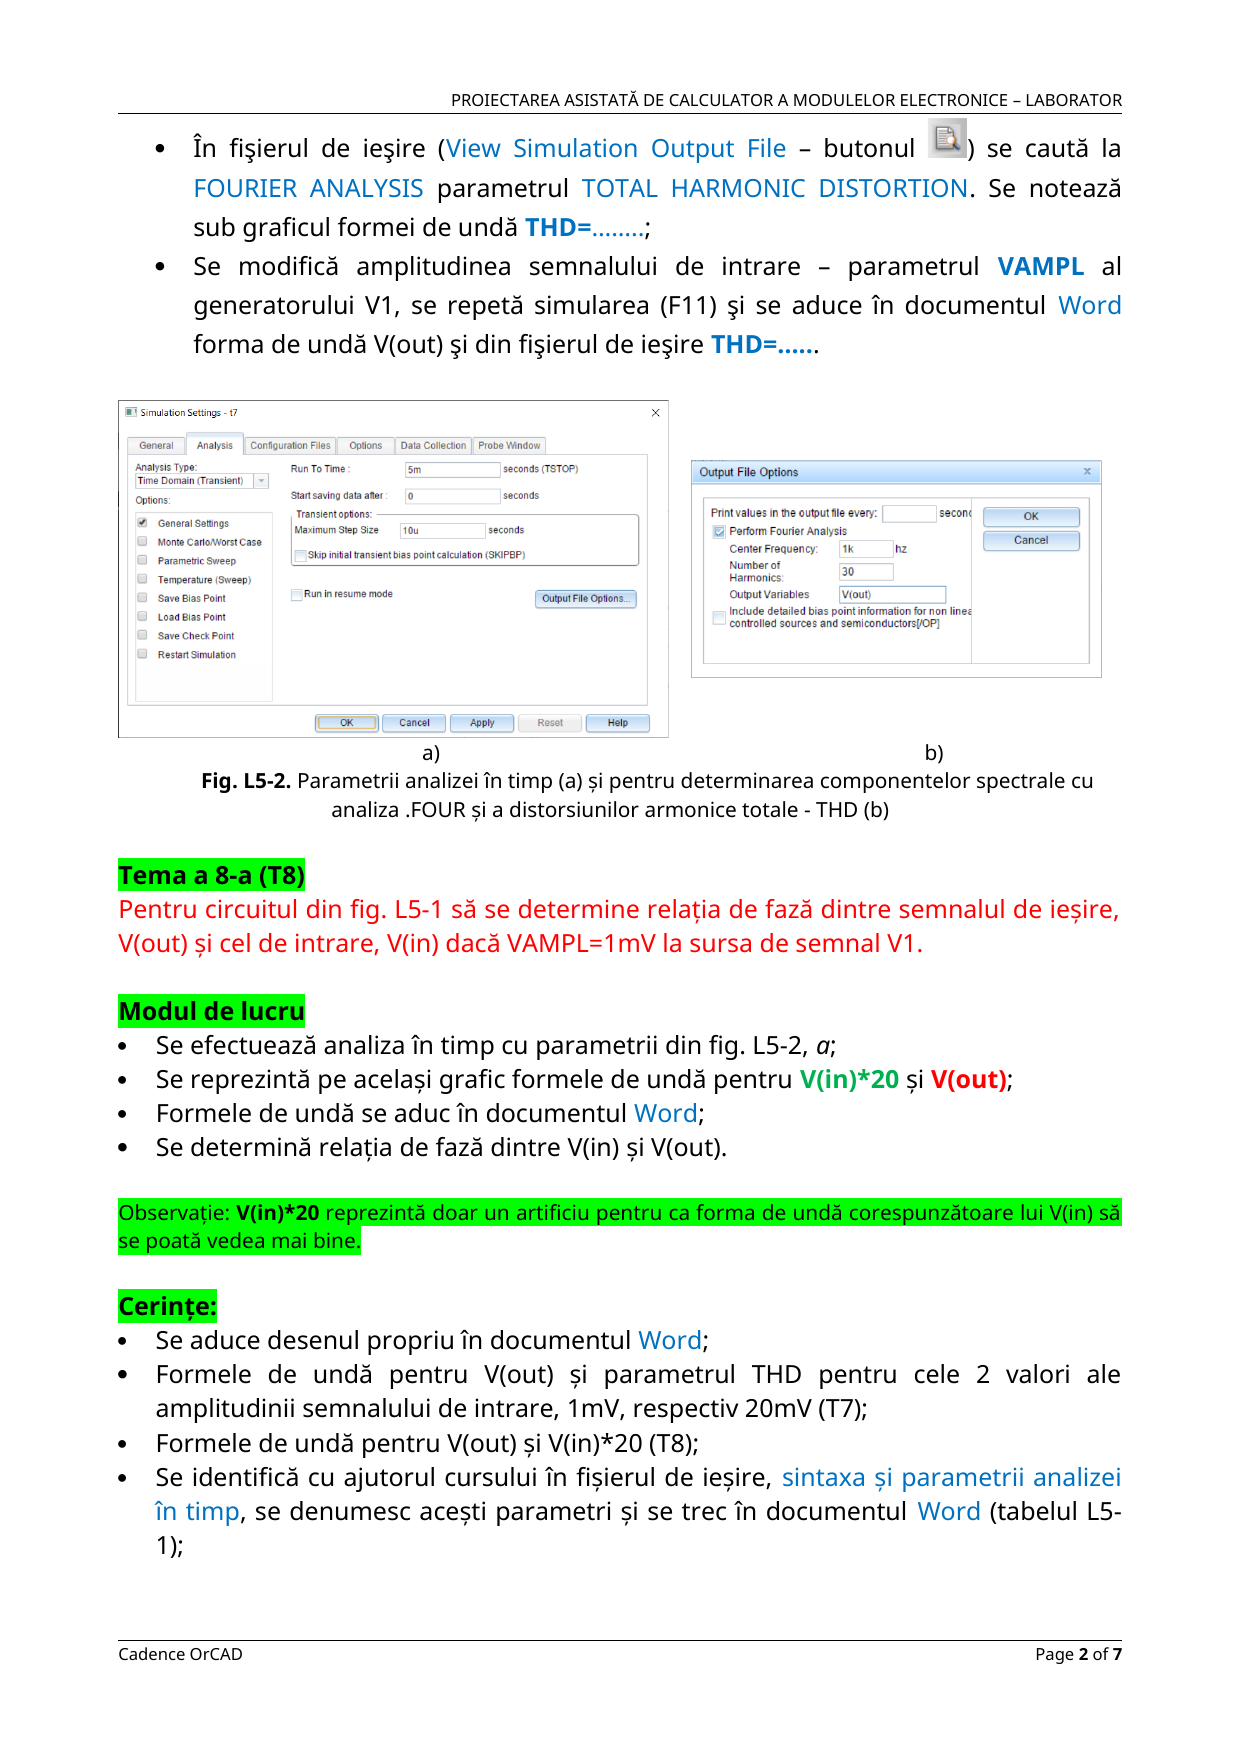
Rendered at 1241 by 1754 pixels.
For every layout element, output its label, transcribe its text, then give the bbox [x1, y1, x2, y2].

list Se reprezintă pe acelaşi grafic formele de undă pentru V(in)*20 şi V(out); [118, 1062, 1122, 1096]
list Se determină relația de fază dintre V(in) și V(out). [118, 1130, 1122, 1164]
table_cell a) [107, 738, 680, 766]
list Formele de undă pentru V(out) şi parametrul THD pentru cele 2 valori ale amplitudinii semnalului de intrare, 1mV, respectiv 20mV (T7); [118, 1357, 1122, 1425]
table_header [107, 400, 118, 738]
table_cell b) [680, 738, 1113, 766]
list În fişierul de ieşire (View Simulation Output File – butonul ) se caută la FOURIER ANALYSIS parametrul TOTAL HARMONIC DISTORTION. Se notează sub graficul formei de undă THD=……..; [156, 118, 1122, 243]
picture [927, 118, 967, 158]
list Se modifică amplitudinea semnalului de intrare – parametrul VAMPL al generatorului V1, se repetă simularea (F11) şi se aduce în documentul Word forma de undă V(out) şi din fişierul de ieşire THD=…... [156, 249, 1122, 361]
picture [118, 400, 669, 738]
text Cerințe: [118, 1289, 1122, 1323]
text Tema a 8-a (T8) [118, 857, 1122, 891]
list Formele de undă pentru V(out) şi V(in)*20 (T8); [118, 1425, 1122, 1459]
table_header [669, 400, 680, 738]
list Se aduce desenul propriu în documentul Word; [118, 1323, 1122, 1357]
list Formele de undă se aduc în documentul Word; [118, 1096, 1122, 1130]
text Modul de lucru [118, 994, 1122, 1028]
list Se identifică cu ajutorul cursului în fişierul de ieşire, sintaxa şi parametrii analizei în timp, se denumesc aceşti parametri şi se trec în documentul Word (tabelul L5-1); [118, 1459, 1122, 1561]
list Se efectuează analiza în timp cu parametrii din fig. L5-2, a; [118, 1028, 1122, 1062]
text Observație: V(in)*20 reprezintă doar un artificiu pentru ca forma de undă corespunzătoare lui V(in) să se poată vedea mai bine. [118, 1198, 1122, 1255]
text Pentru circuitul din fig. L5-1 să se determine relația de fază dintre semnalul de ieşire, V(out) şi cel de intrare, V(in) dacă VAMPL=1mV la sursa de semnal V1. [118, 891, 1122, 959]
table_header [680, 400, 1113, 738]
picture [691, 460, 1102, 678]
table_cell Fig. L5-2. Parametrii analizei în timp (a) şi pentru determinarea componentelor spectrale cu analiza .FOUR și a distorsiunilor armonice totale - THD (b) [107, 766, 1113, 823]
